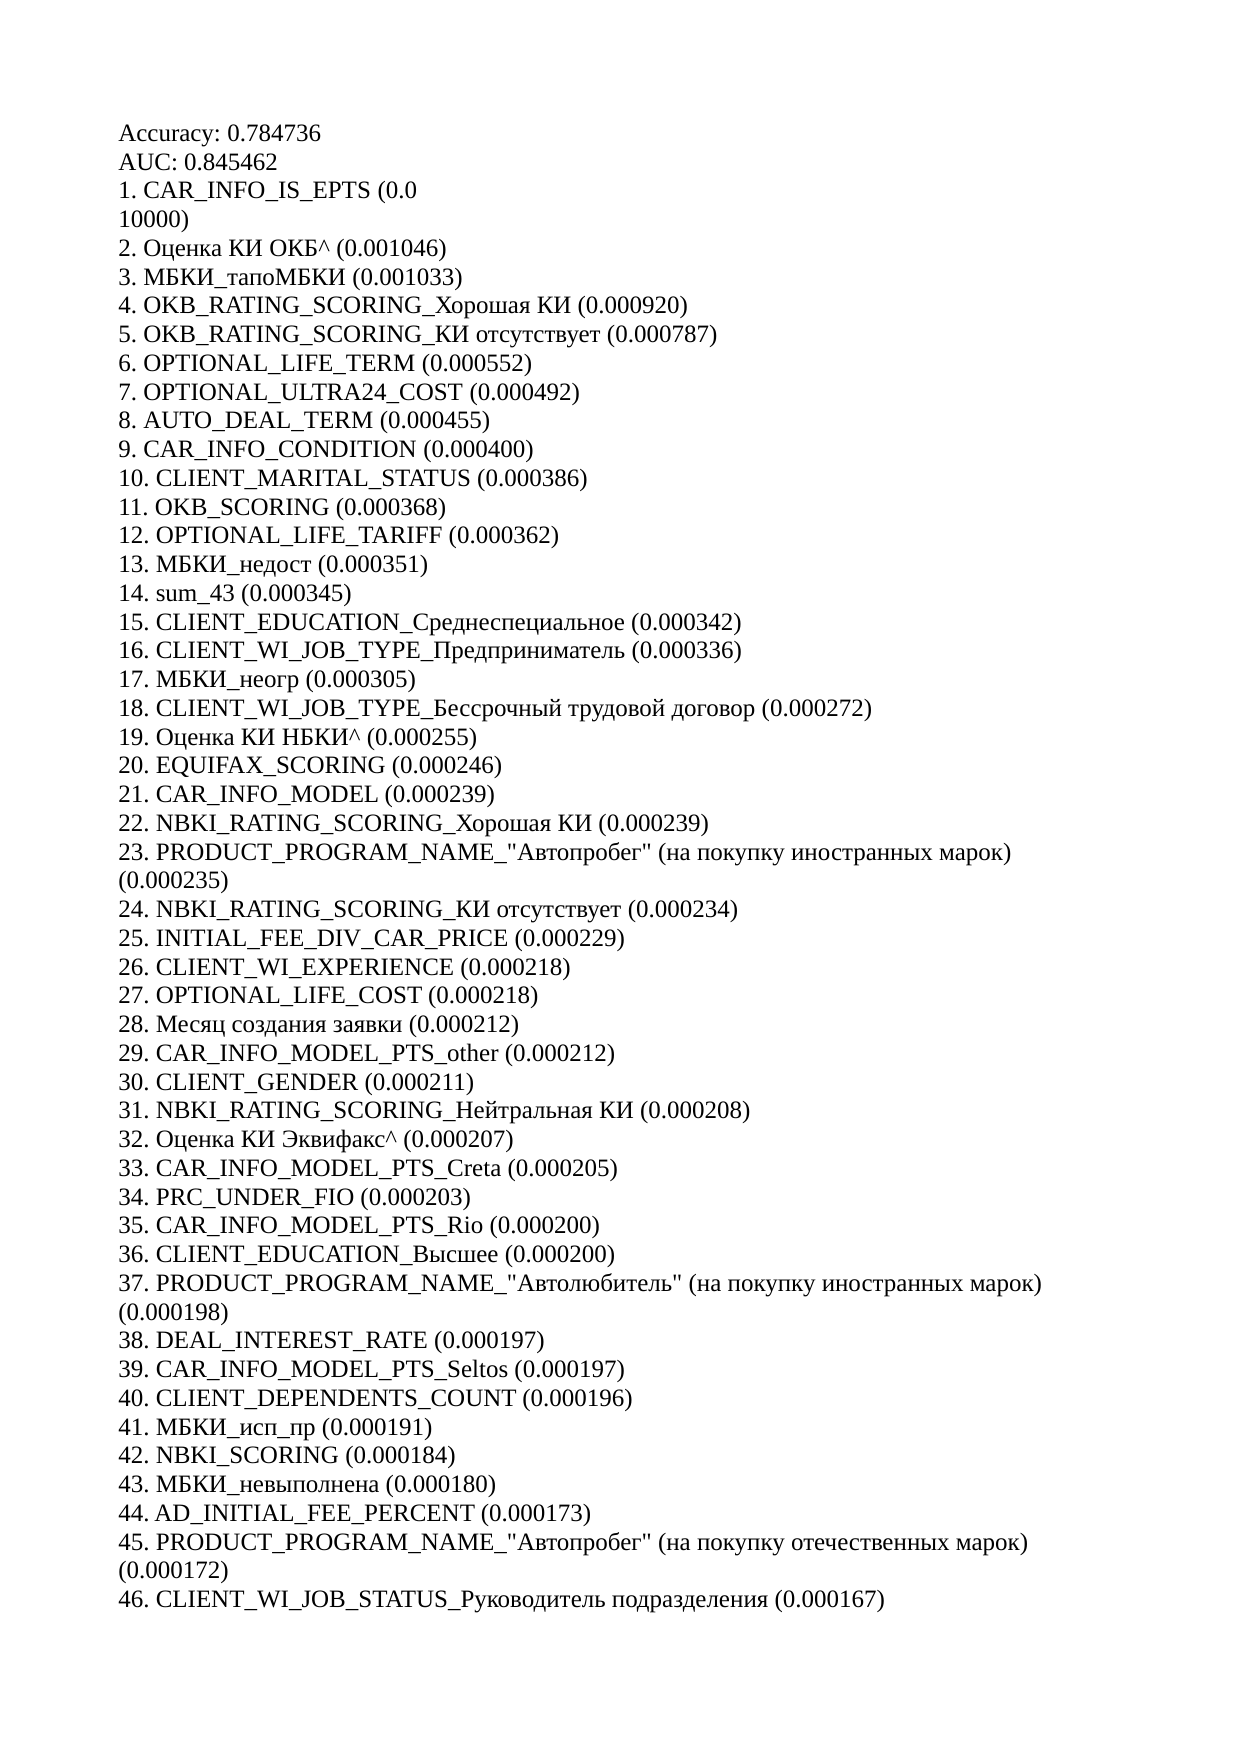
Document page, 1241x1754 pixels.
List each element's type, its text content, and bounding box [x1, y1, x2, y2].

text 1. CAR_INFO_IS_EPTS (0.0 [118, 176, 1122, 204]
text 3. МБКИ_тапоМБКИ (0.001033) [118, 262, 1122, 291]
text 36. CLIENT_EDUCATION_Высшее (0.000200) [118, 1239, 1122, 1268]
text 10000) [118, 204, 1122, 233]
text 43. МБКИ_невыполнена (0.000180) [118, 1469, 1122, 1498]
text 21. CAR_INFO_MODEL (0.000239) [118, 779, 1122, 808]
text 38. DEAL_INTEREST_RATE (0.000197) [118, 1326, 1122, 1354]
text 14. sum_43 (0.000345) [118, 578, 1122, 607]
text 42. NBKI_SCORING (0.000184) [118, 1441, 1122, 1469]
text 22. NBKI_RATING_SCORING_Хорошая КИ (0.000239) [118, 808, 1122, 837]
text 16. CLIENT_WI_JOB_TYPE_Предприниматель (0.000336) [118, 636, 1122, 664]
text 25. INITIAL_FEE_DIV_CAR_PRICE (0.000229) [118, 923, 1122, 952]
text 27. OPTIONAL_LIFE_COST (0.000218) [118, 981, 1122, 1009]
text 41. МБКИ_исп_пр (0.000191) [118, 1412, 1122, 1441]
text 7. OPTIONAL_ULTRA24_COST (0.000492) [118, 377, 1122, 406]
text 33. CAR_INFO_MODEL_PTS_Creta (0.000205) [118, 1153, 1122, 1182]
text 32. Оценка КИ Эквифакс^ (0.000207) [118, 1124, 1122, 1153]
text Accuracy: 0.784736 [118, 118, 1122, 147]
text 39. CAR_INFO_MODEL_PTS_Seltos (0.000197) [118, 1354, 1122, 1383]
text 26. CLIENT_WI_EXPERIENCE (0.000218) [118, 952, 1122, 981]
text 31. NBKI_RATING_SCORING_Нейтральная КИ (0.000208) [118, 1096, 1122, 1124]
text 37. PRODUCT_PROGRAM_NAME_"Автолюбитель" (на покупку иностранных марок) (0.000198) [118, 1268, 1122, 1326]
text 45. PRODUCT_PROGRAM_NAME_"Автопробег" (на покупку отечественных марок) (0.000172) [118, 1527, 1122, 1584]
text 10. CLIENT_MARITAL_STATUS (0.000386) [118, 463, 1122, 492]
text 24. NBKI_RATING_SCORING_КИ отсутствует (0.000234) [118, 894, 1122, 923]
text 35. CAR_INFO_MODEL_PTS_Rio (0.000200) [118, 1211, 1122, 1239]
text 46. CLIENT_WI_JOB_STATUS_Руководитель подразделения (0.000167) [118, 1584, 1122, 1613]
text 9. CAR_INFO_CONDITION (0.000400) [118, 434, 1122, 463]
text 15. CLIENT_EDUCATION_Среднеспециальное (0.000342) [118, 607, 1122, 636]
text 19. Оценка КИ НБКИ^ (0.000255) [118, 722, 1122, 751]
text 12. OPTIONAL_LIFE_TARIFF (0.000362) [118, 521, 1122, 549]
text 18. CLIENT_WI_JOB_TYPE_Бессрочный трудовой договор (0.000272) [118, 693, 1122, 722]
text 6. OPTIONAL_LIFE_TERM (0.000552) [118, 348, 1122, 377]
text 30. CLIENT_GENDER (0.000211) [118, 1067, 1122, 1096]
text 34. PRC_UNDER_FIO (0.000203) [118, 1182, 1122, 1211]
text 5. OKB_RATING_SCORING_КИ отсутствует (0.000787) [118, 319, 1122, 348]
text 23. PRODUCT_PROGRAM_NAME_"Автопробег" (на покупку иностранных марок) (0.000235) [118, 837, 1122, 894]
text AUC: 0.845462 [118, 147, 1122, 176]
text 13. МБКИ_недост (0.000351) [118, 549, 1122, 578]
text 44. AD_INITIAL_FEE_PERCENT (0.000173) [118, 1498, 1122, 1527]
text 28. Месяц создания заявки (0.000212) [118, 1009, 1122, 1038]
text 2. Оценка КИ ОКБ^ (0.001046) [118, 233, 1122, 262]
text 17. МБКИ_неогр (0.000305) [118, 664, 1122, 693]
text 40. CLIENT_DEPENDENTS_COUNT (0.000196) [118, 1383, 1122, 1412]
text 8. AUTO_DEAL_TERM (0.000455) [118, 406, 1122, 434]
text 20. EQUIFAX_SCORING (0.000246) [118, 751, 1122, 779]
text 11. OKB_SCORING (0.000368) [118, 492, 1122, 521]
text 29. CAR_INFO_MODEL_PTS_other (0.000212) [118, 1038, 1122, 1067]
text 4. OKB_RATING_SCORING_Хорошая КИ (0.000920) [118, 291, 1122, 319]
